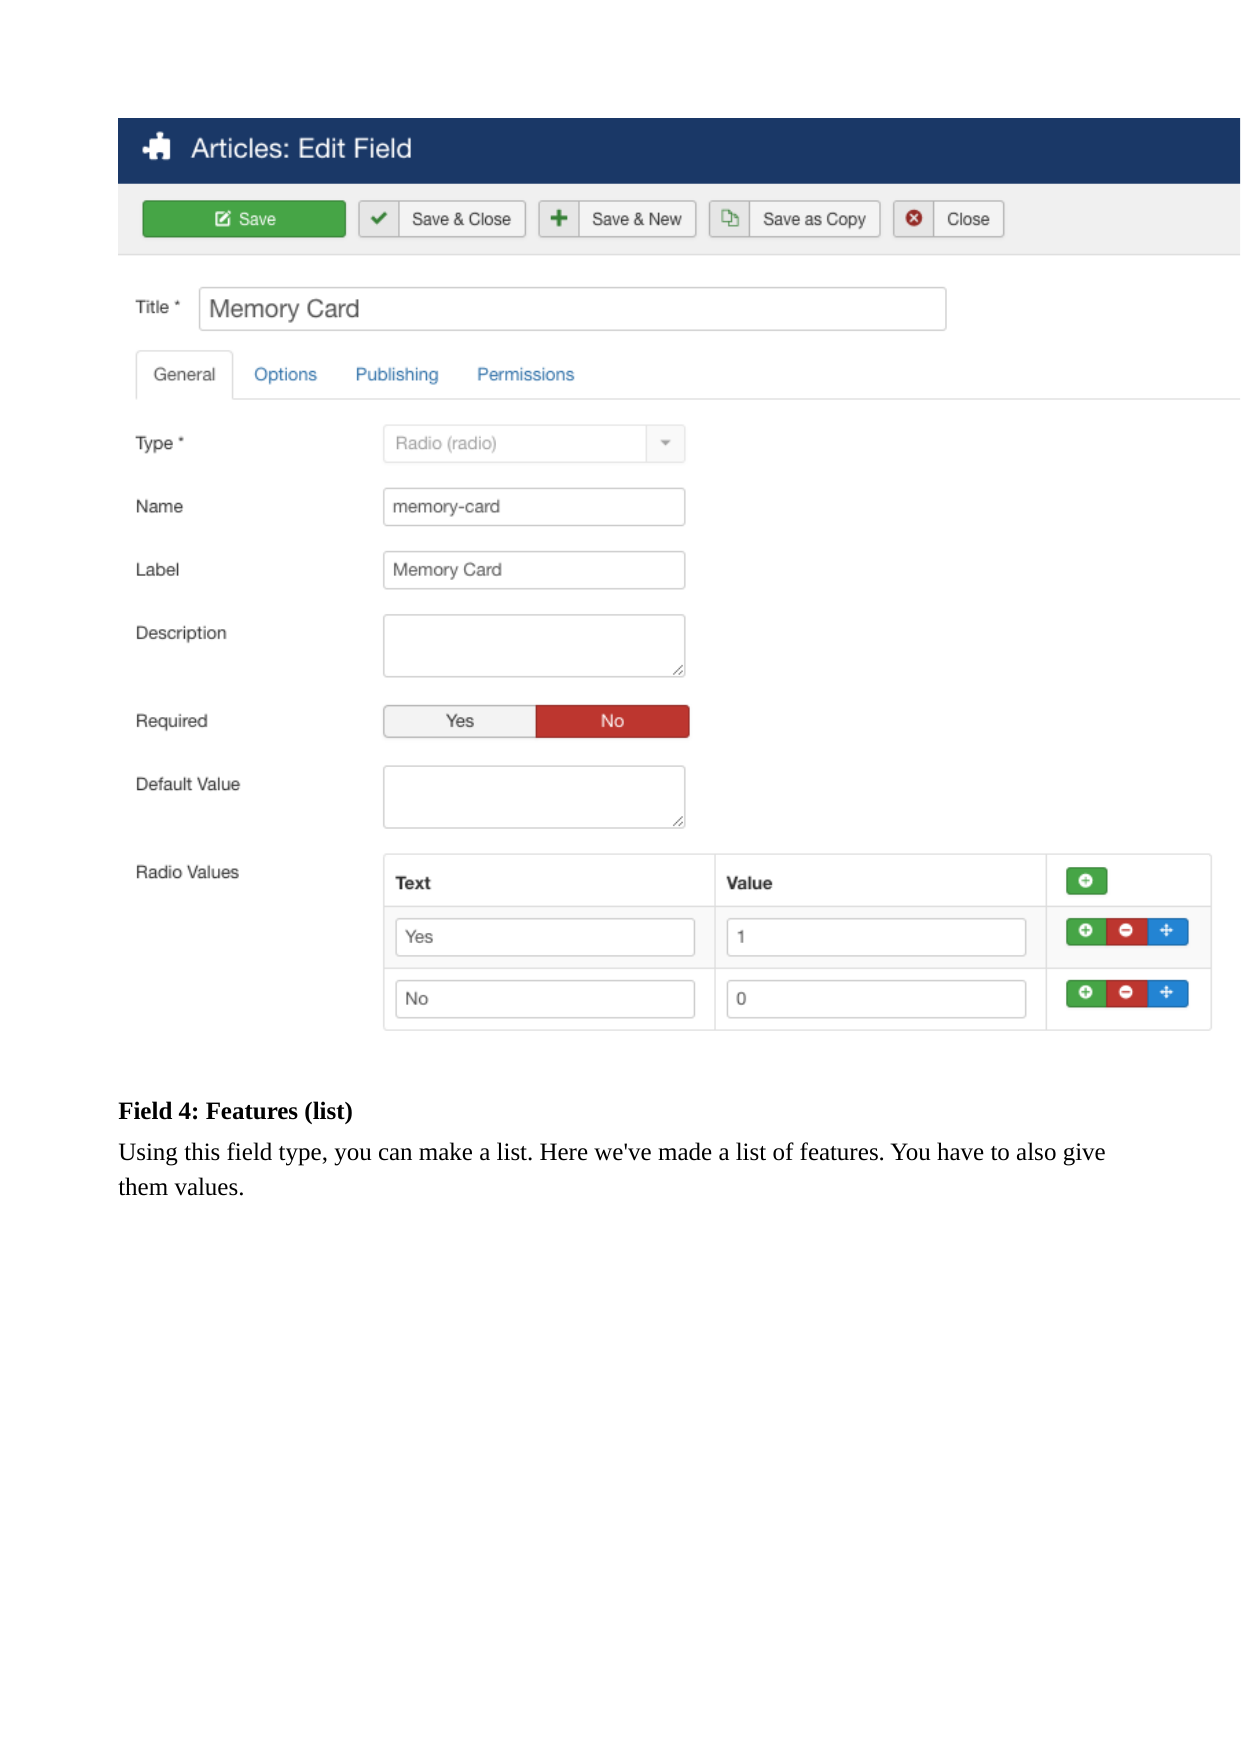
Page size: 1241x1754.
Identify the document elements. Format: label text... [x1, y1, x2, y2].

picture [118, 118, 1241, 1064]
text Using this field type, you can make a list. Here we've made a list of features. You have to also give them values. [118, 1137, 1122, 1200]
subtitle Field 4: Features (list) [118, 1096, 1122, 1125]
